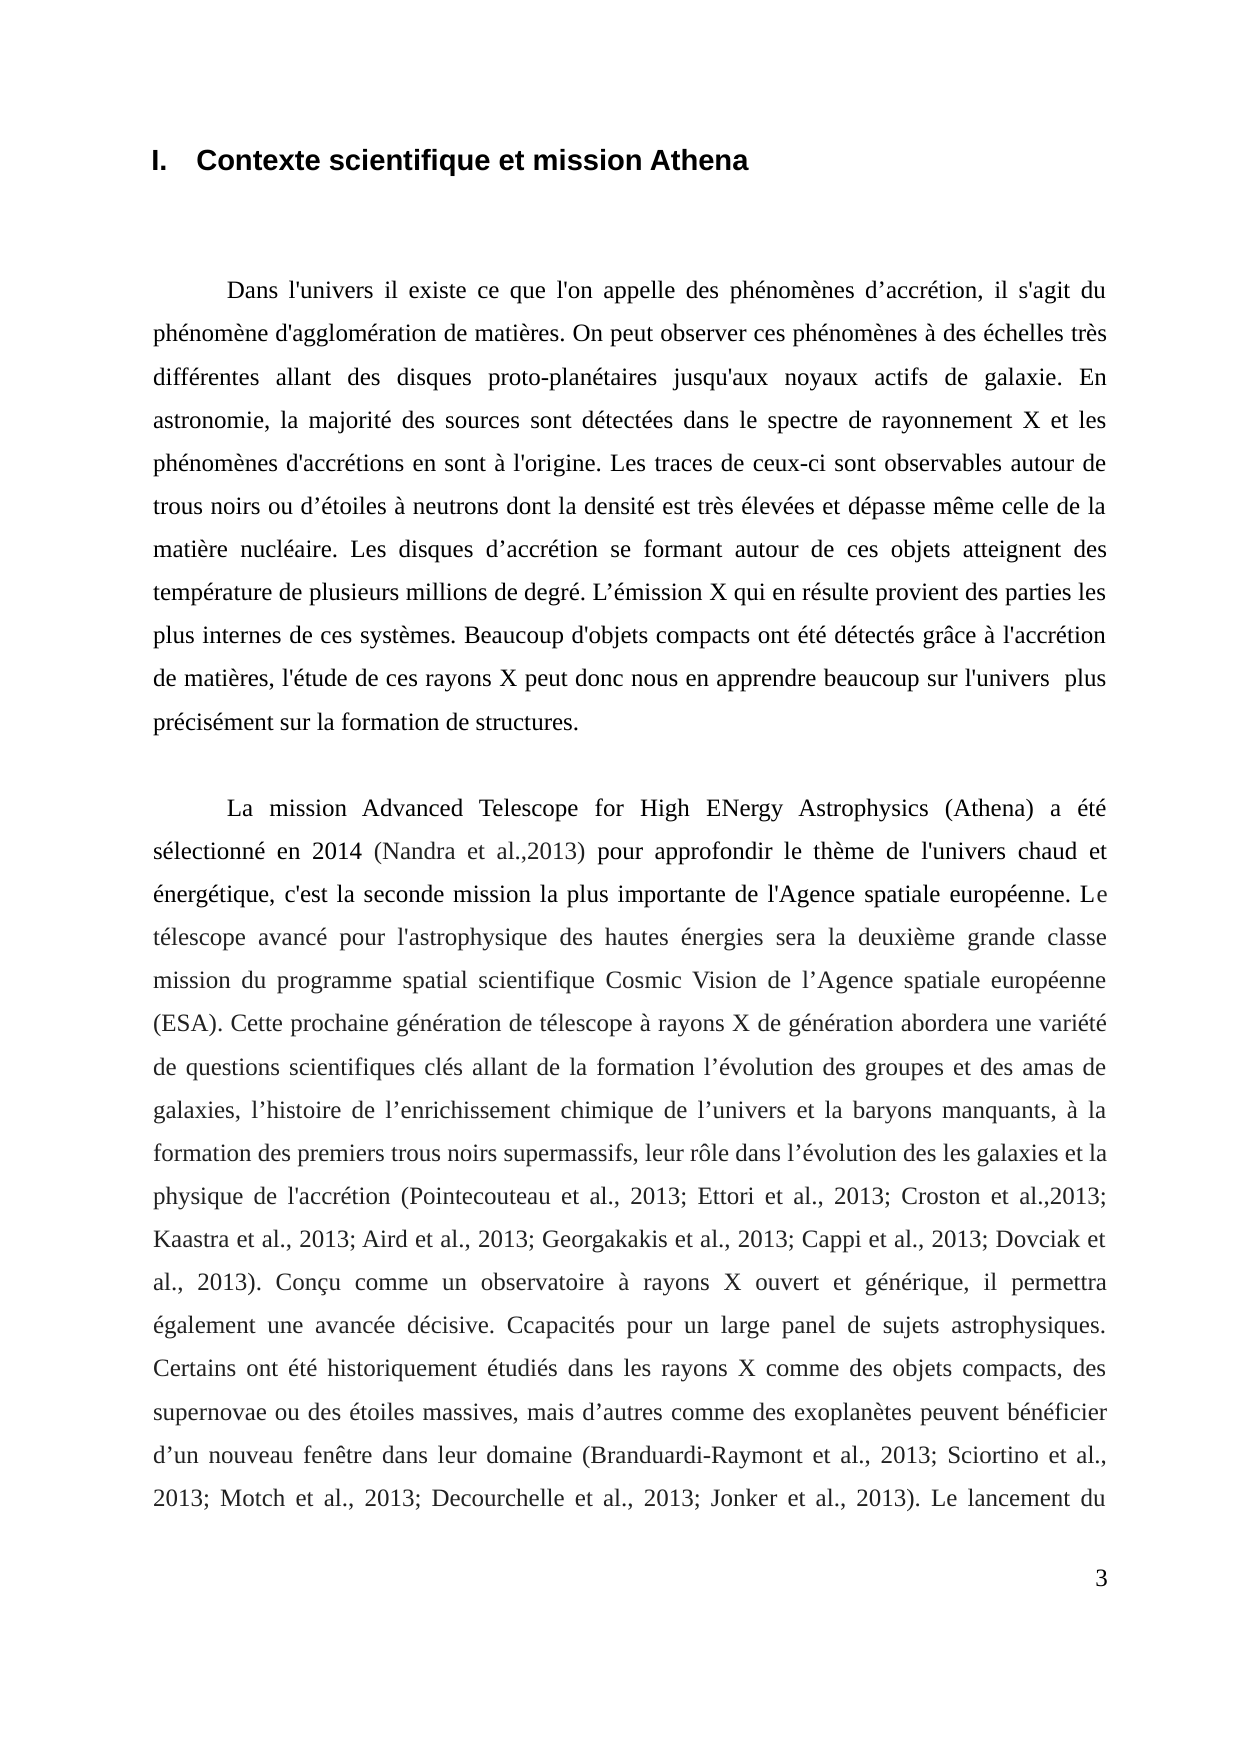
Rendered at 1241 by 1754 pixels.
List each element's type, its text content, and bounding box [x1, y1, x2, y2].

text Dans l'univers il existe ce que l'on appelle des phénomènes d’accrétion, il s'agit du phénomène d'agglomération de matières. On peut observer ces phénomènes à des échelles très différentes allant des disques proto-planétaires jusqu'aux noyaux actifs de galaxie. En astronomie, la majorité des sources sont détectées dans le spectre de rayonnement X et les phénomènes d'accrétions en sont à l'origine. Les traces de ceux-ci sont observables autour de trous noirs ou d’étoiles à neutrons dont la densité est très élevées et dépasse même celle de la matière nucléaire. Les disques d’accrétion se formant autour de ces objets atteignent des température de plusieurs millions de degré. L’émission X qui en résulte provient des parties les plus internes de ces systèmes. Beaucoup d'objets compacts ont été détectés grâce à l'accrétion de matières, l'étude de ces rayons X peut donc nous en apprendre beaucoup sur l'univers plus précisément sur la formation de structures. [153, 275, 1108, 735]
text La mission Advanced Telescope for High ENergy Astrophysics (Athena) a été sélectionné en 2014 (Nandra et al.,2013) pour approfondir le thème de l'univers chaud et énergétique, c'est la seconde mission la plus importante de l'Agence spatiale européenne. Le télescope avancé pour l'astrophysique des hautes énergies sera la deuxième grande classe mission du programme spatial scientifique Cosmic Vision de l’Agence spatiale européenne (ESA). Cette prochaine génération de télescope à rayons X de génération abordera une variété de questions scientifiques clés allant de la formation l’évolution des groupes et des amas de galaxies, l’histoire de l’enrichissement chimique de l’univers et la baryons manquants, à la formation des premiers trous noirs supermassifs, leur rôle dans l’évolution des les galaxies et la physique de l'accrétion (Pointecouteau et al., 2013; Ettori et al., 2013; Croston et al.,2013; Kaastra et al., 2013; Aird et al., 2013; Georgakakis et al., 2013; Cappi et al., 2013; Dovciak et al., 2013). Conçu comme un observatoire à rayons X ouvert et générique, il permettra également une avancée décisive. Ccapacités pour un large panel de sujets astrophysiques. Certains ont été historiquement étudiés dans les rayons X comme des objets compacts, des supernovae ou des étoiles massives, mais d’autres comme des exoplanètes peuvent bénéficier d’un nouveau fenêtre dans leur domaine (Branduardi-Raymont et al., 2013; Sciortino et al., 2013; Motch et al., 2013; Decourchelle et al., 2013; Jonker et al., 2013). Le lancement du [153, 793, 1108, 1512]
subtitle I. Contexte scientifique et mission Athena [151, 143, 1108, 177]
